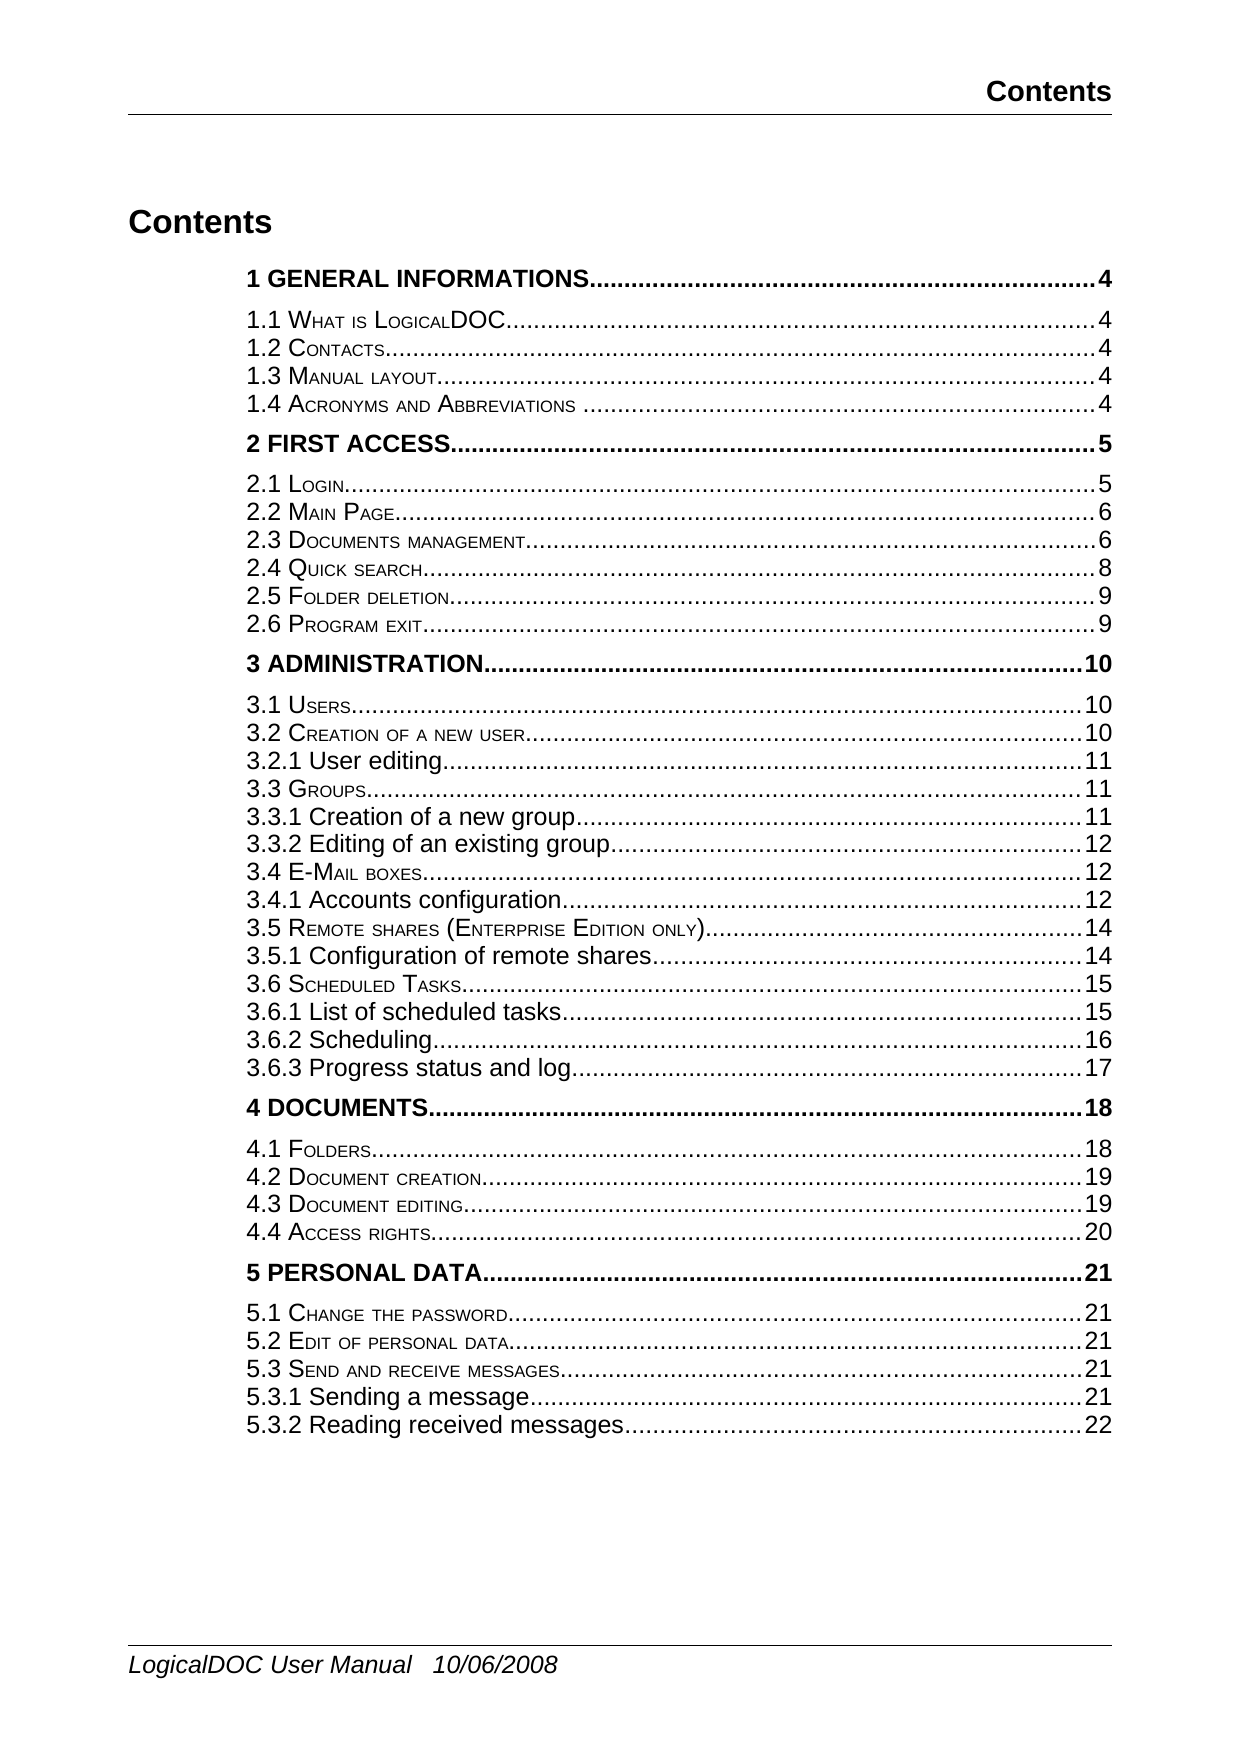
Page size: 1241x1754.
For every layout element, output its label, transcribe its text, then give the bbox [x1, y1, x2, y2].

text 3.5.1 Configuration of remote shares 14 [246, 942, 1112, 970]
text 1.1 What is LogicalDOC 4 [246, 306, 1112, 333]
text 3.5 Remote shares (Enterprise Edition only) 14 [246, 914, 1112, 942]
text 5.3 Send and receive messages 21 [246, 1355, 1112, 1383]
text 1.3 Manual layout 4 [246, 361, 1112, 389]
text 1.2 Contacts 4 [246, 333, 1112, 361]
text 3.2 Creation of a new user 10 [246, 718, 1112, 746]
text 3.3.2 Editing of an existing group 12 [246, 830, 1112, 858]
text 3.6.1 List of scheduled tasks 15 [246, 998, 1112, 1026]
text 3.3.1 Creation of a new group 11 [246, 802, 1112, 830]
text 3.2.1 User editing 11 [246, 746, 1112, 774]
text 3.4 E-Mail boxes 12 [246, 858, 1112, 886]
text 1.4 Acronyms and Abbreviations 4 [246, 389, 1112, 417]
text 1 General Informations 4 [246, 265, 1112, 293]
text 3.3 Groups 11 [246, 774, 1112, 802]
text 3.1 Users 10 [246, 691, 1112, 718]
text 3.4.1 Accounts configuration 12 [246, 886, 1112, 914]
text 5.3.1 Sending a message 21 [246, 1383, 1112, 1411]
text 5.2 Edit of personal data 21 [246, 1327, 1112, 1355]
text 2.1 Login 5 [246, 470, 1112, 498]
text 2.4 Quick search 8 [246, 554, 1112, 582]
text 3 Administration 10 [246, 650, 1112, 678]
text 5.1 Change the password 21 [246, 1299, 1112, 1327]
text 2.6 Program exit 9 [246, 610, 1112, 638]
text 2 First access 5 [246, 430, 1112, 458]
text 2.5 Folder deletion 9 [246, 582, 1112, 610]
text 3.6.3 Progress status and log 17 [246, 1053, 1112, 1081]
text 3.6 Scheduled Tasks 15 [246, 970, 1112, 998]
text 4.4 Access rights 20 [246, 1218, 1112, 1246]
subtitle Contents [128, 203, 1112, 240]
text 2.2 Main Page 6 [246, 498, 1112, 526]
text 4.1 Folders 18 [246, 1134, 1112, 1162]
text 3.6.2 Scheduling 16 [246, 1026, 1112, 1053]
text 5.3.2 Reading received messages 22 [246, 1411, 1112, 1438]
text 4.2 Document creation 19 [246, 1162, 1112, 1190]
text 4 Documents 18 [246, 1094, 1112, 1122]
text 4.3 Document editing 19 [246, 1190, 1112, 1218]
text 2.3 Documents management 6 [246, 526, 1112, 554]
text 5 Personal data 21 [246, 1258, 1112, 1286]
